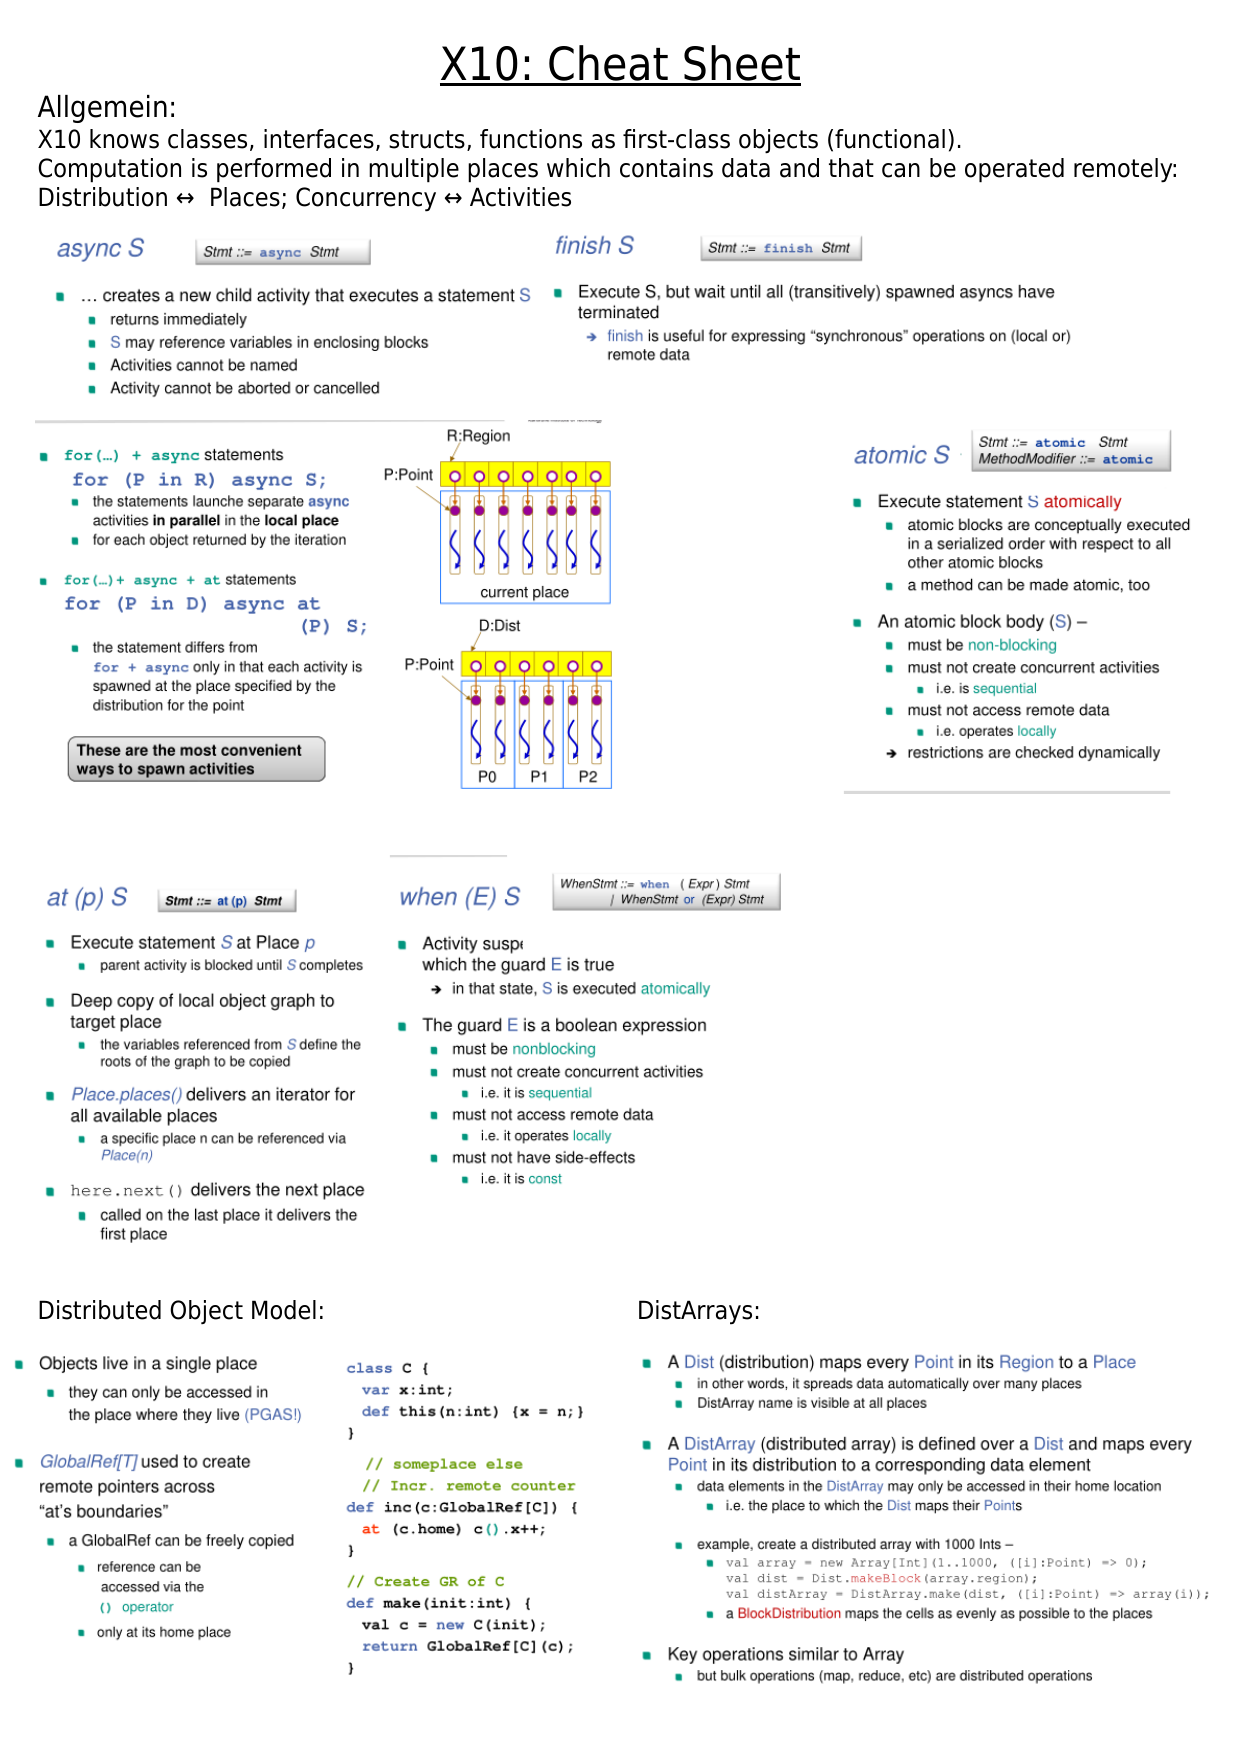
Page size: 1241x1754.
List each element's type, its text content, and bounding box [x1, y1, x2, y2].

text X10: Cheat Sheet [37, 37, 1203, 91]
text X10 knows classes, interfaces, structs, functions as first-class objects (functional). [37, 125, 1203, 154]
picture [545, 223, 1130, 375]
text Allgemein: [37, 91, 1203, 125]
picture [843, 423, 1208, 794]
picture [389, 855, 786, 1198]
picture [38, 877, 374, 1248]
picture [636, 1342, 1219, 1692]
picture [47, 226, 538, 405]
picture [35, 420, 618, 792]
text Distributed Object Model: DistArrays: [37, 1296, 1203, 1325]
text Computation is performed in multiple places which contains data and that can be operated remotely: Distribution ↔ Places; Concurrency ↔ Activities [37, 154, 1203, 212]
picture [7, 1345, 590, 1685]
